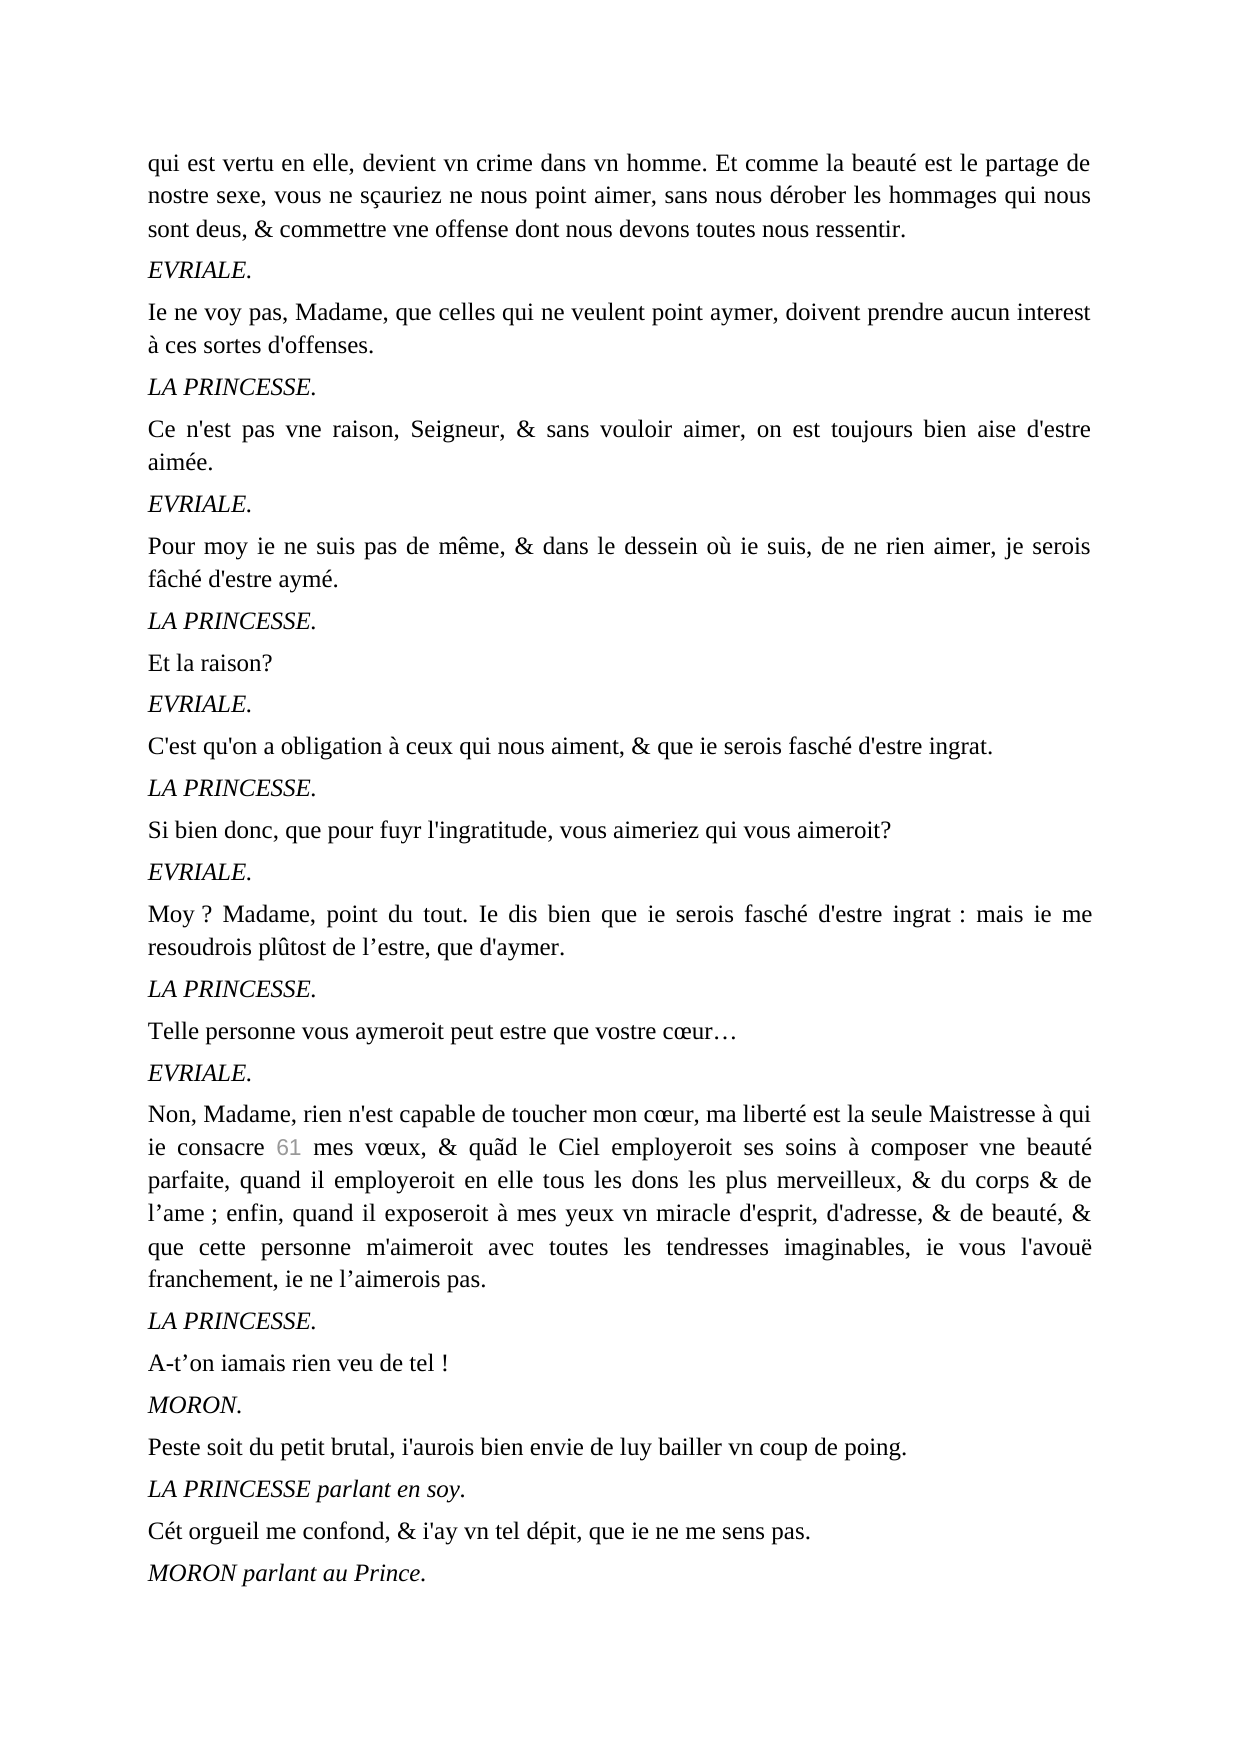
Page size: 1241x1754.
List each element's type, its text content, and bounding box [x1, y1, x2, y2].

text Cét orgueil me confond, & i'ay vn tel dépit, que ie ne me sens pas. [148, 1516, 1093, 1544]
text LA PRINCESSE. [148, 974, 1093, 1003]
text C'est qu'on a obligation à ceux qui nous aiment, & que ie serois fasché d'estre ingrat. [148, 731, 1093, 760]
text Peste soit du petit brutal, i'aurois bien envie de luy bailler vn coup de poing. [148, 1432, 1093, 1461]
text qui est vertu en elle, devient vn crime dans vn homme. Et comme la beauté est le partage de nostre sexe, vous ne sçauriez ne nous point aimer, sans nous dérober les hommages qui nous sont deus, & commettre vne offense dont nous devons toutes nous ressentir. [148, 148, 1093, 242]
text Pour moy ie ne suis pas de même, & dans le dessein où ie suis, de ne rien aimer, je serois fâché d'estre aymé. [148, 531, 1093, 593]
text Ie ne voy pas, Madame, que celles qui ne veulent point aymer, doivent prendre aucun interest à ces sortes d'offenses. [148, 297, 1093, 359]
text EVRIALE. [148, 689, 1093, 718]
text Non, Madame, rien n'est capable de toucher mon cœur, ma liberté est la seule Maistresse à qui ie consacre 61 mes vœux, & quãd le Ciel employeroit ses soins à composer vne beauté parfaite, quand il employeroit en elle tous les dons les plus merveilleux, & du corps & de l’ame ; enfin, quand il exposeroit à mes yeux vn miracle d'esprit, d'adresse, & de beauté, & que cette personne m'aimeroit avec toutes les tendresses imaginables, ie vous l'avouë franchement, ie ne l’aimerois pas. [148, 1099, 1093, 1293]
text LA PRINCESSE. [148, 606, 1093, 634]
text EVRIALE. [148, 857, 1093, 886]
text EVRIALE. [148, 256, 1093, 284]
text EVRIALE. [148, 489, 1093, 518]
text Moy ? Madame, point du tout. Ie dis bien que ie serois fasché d'estre ingrat : mais ie me resoudrois plûtost de l’estre, que d'aymer. [148, 899, 1093, 961]
text LA PRINCESSE. [148, 1306, 1093, 1335]
text MORON. [148, 1390, 1093, 1419]
text EVRIALE. [148, 1058, 1093, 1086]
text Telle personne vous aymeroit peut estre que vostre cœur… [148, 1016, 1093, 1044]
text Ce n'est pas vne raison, Seigneur, & sans vouloir aimer, on est toujours bien aise d'estre aimée. [148, 414, 1093, 476]
text LA PRINCESSE parlant en soy. [148, 1474, 1093, 1503]
text LA PRINCESSE. [148, 773, 1093, 802]
text Et la raison? [148, 648, 1093, 676]
text Si bien donc, que pour fuyr l'ingratitude, vous aimeriez qui vous aimeroit? [148, 815, 1093, 844]
text MORON parlant au Prince. [148, 1558, 1093, 1586]
text LA PRINCESSE. [148, 372, 1093, 401]
text A-t’on iamais rien veu de tel ! [148, 1348, 1093, 1377]
